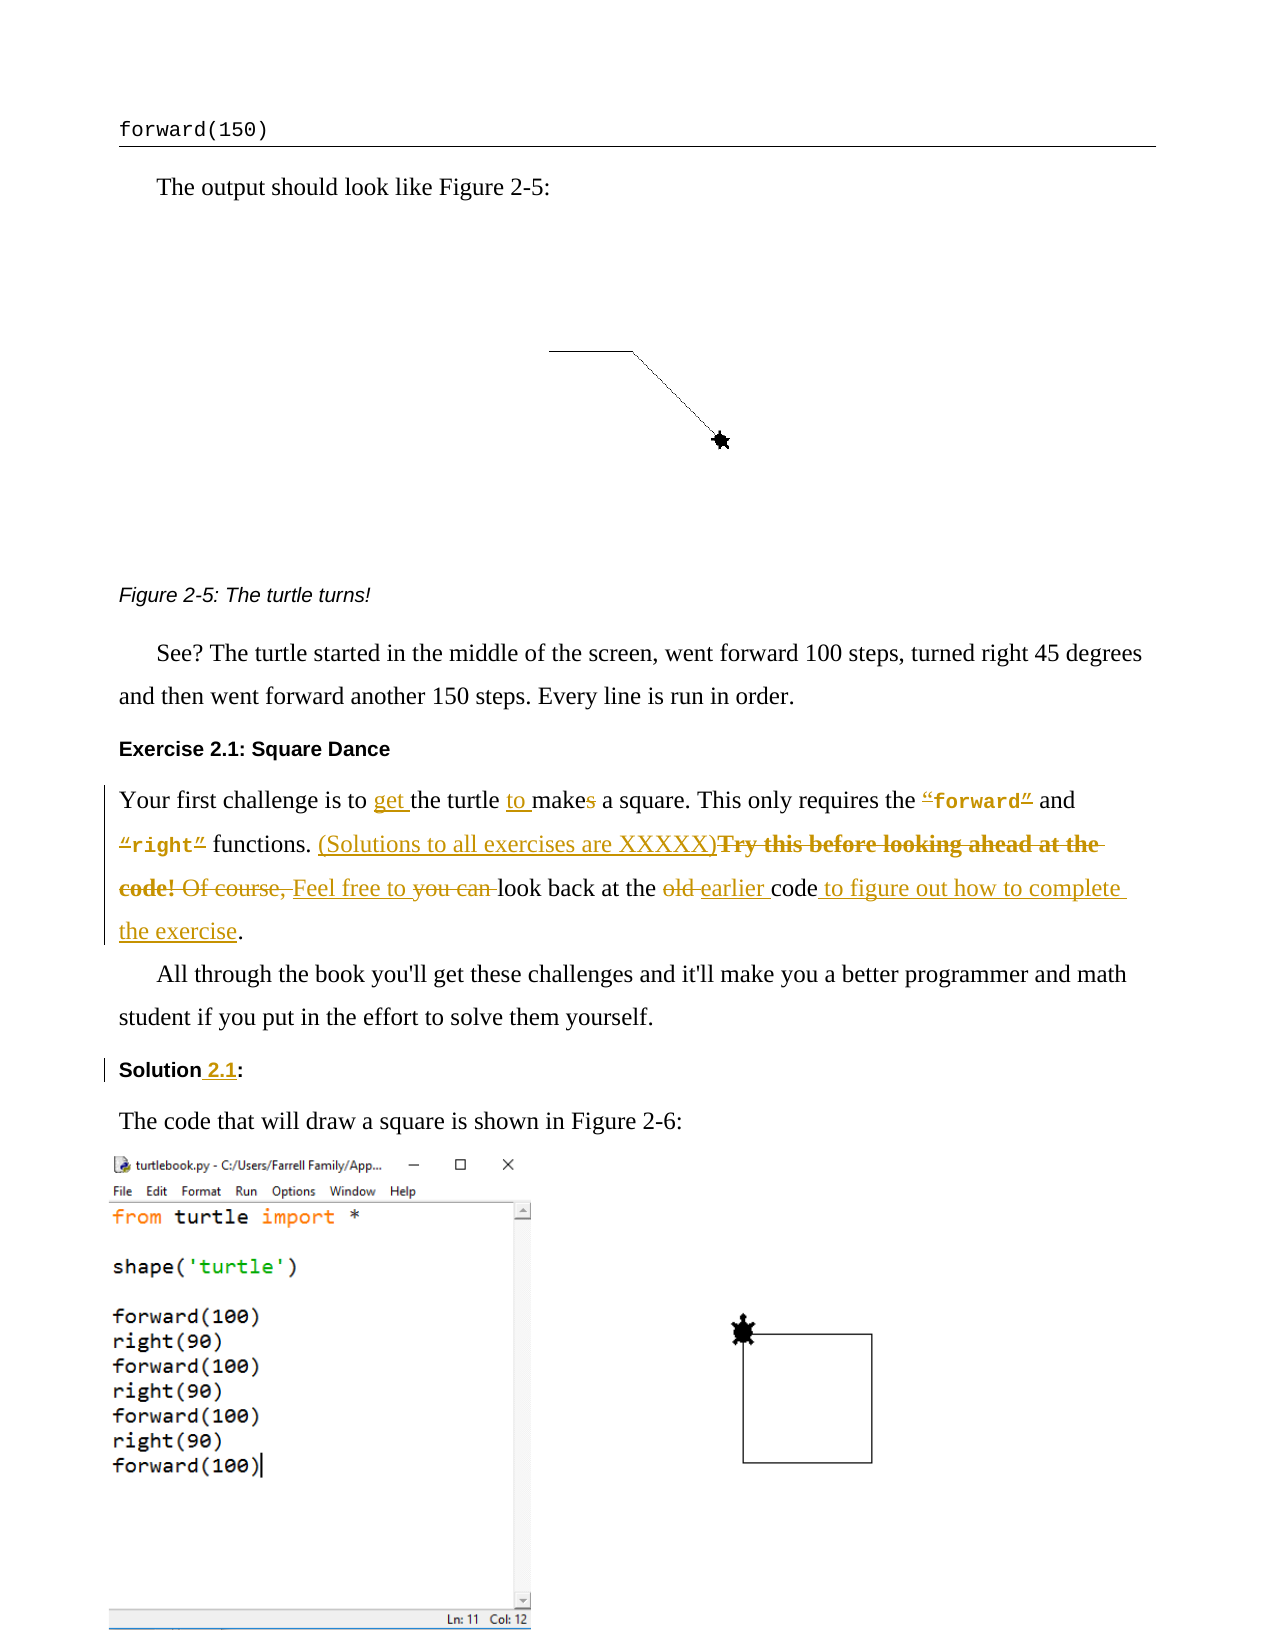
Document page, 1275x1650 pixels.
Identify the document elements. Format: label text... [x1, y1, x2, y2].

text Your first challenge is to get the turtle to make a square. This only requires the forward and right functions. (Solutions to all exercises are XXXXX)Feel free to look back at the earlier code to figure out how to complete the exercise. [118, 785, 1156, 945]
picture [108, 1150, 531, 1630]
text Figure 2-5: The turtle turns! [118, 263, 1156, 607]
picture [415, 250, 860, 572]
picture [582, 1164, 1032, 1636]
text Exercise 2.1: Square Dance [118, 737, 1156, 761]
text The output should look like Figure 2-5: [118, 172, 1156, 200]
text forward(150) [118, 118, 1156, 147]
text Solution 2.1: [118, 1058, 1156, 1082]
text The code that will draw a square is shown in Figure 2-6: [118, 1106, 1156, 1135]
text See? The turtle started in the middle of the screen, went forward 100 steps, turned right 45 degrees and then went forward another 150 steps. Every line is run in order. [118, 638, 1156, 710]
text All through the book you'll get these challenges and it'll make you a better programmer and math student if you put in the effort to solve them yourself. [118, 959, 1156, 1031]
